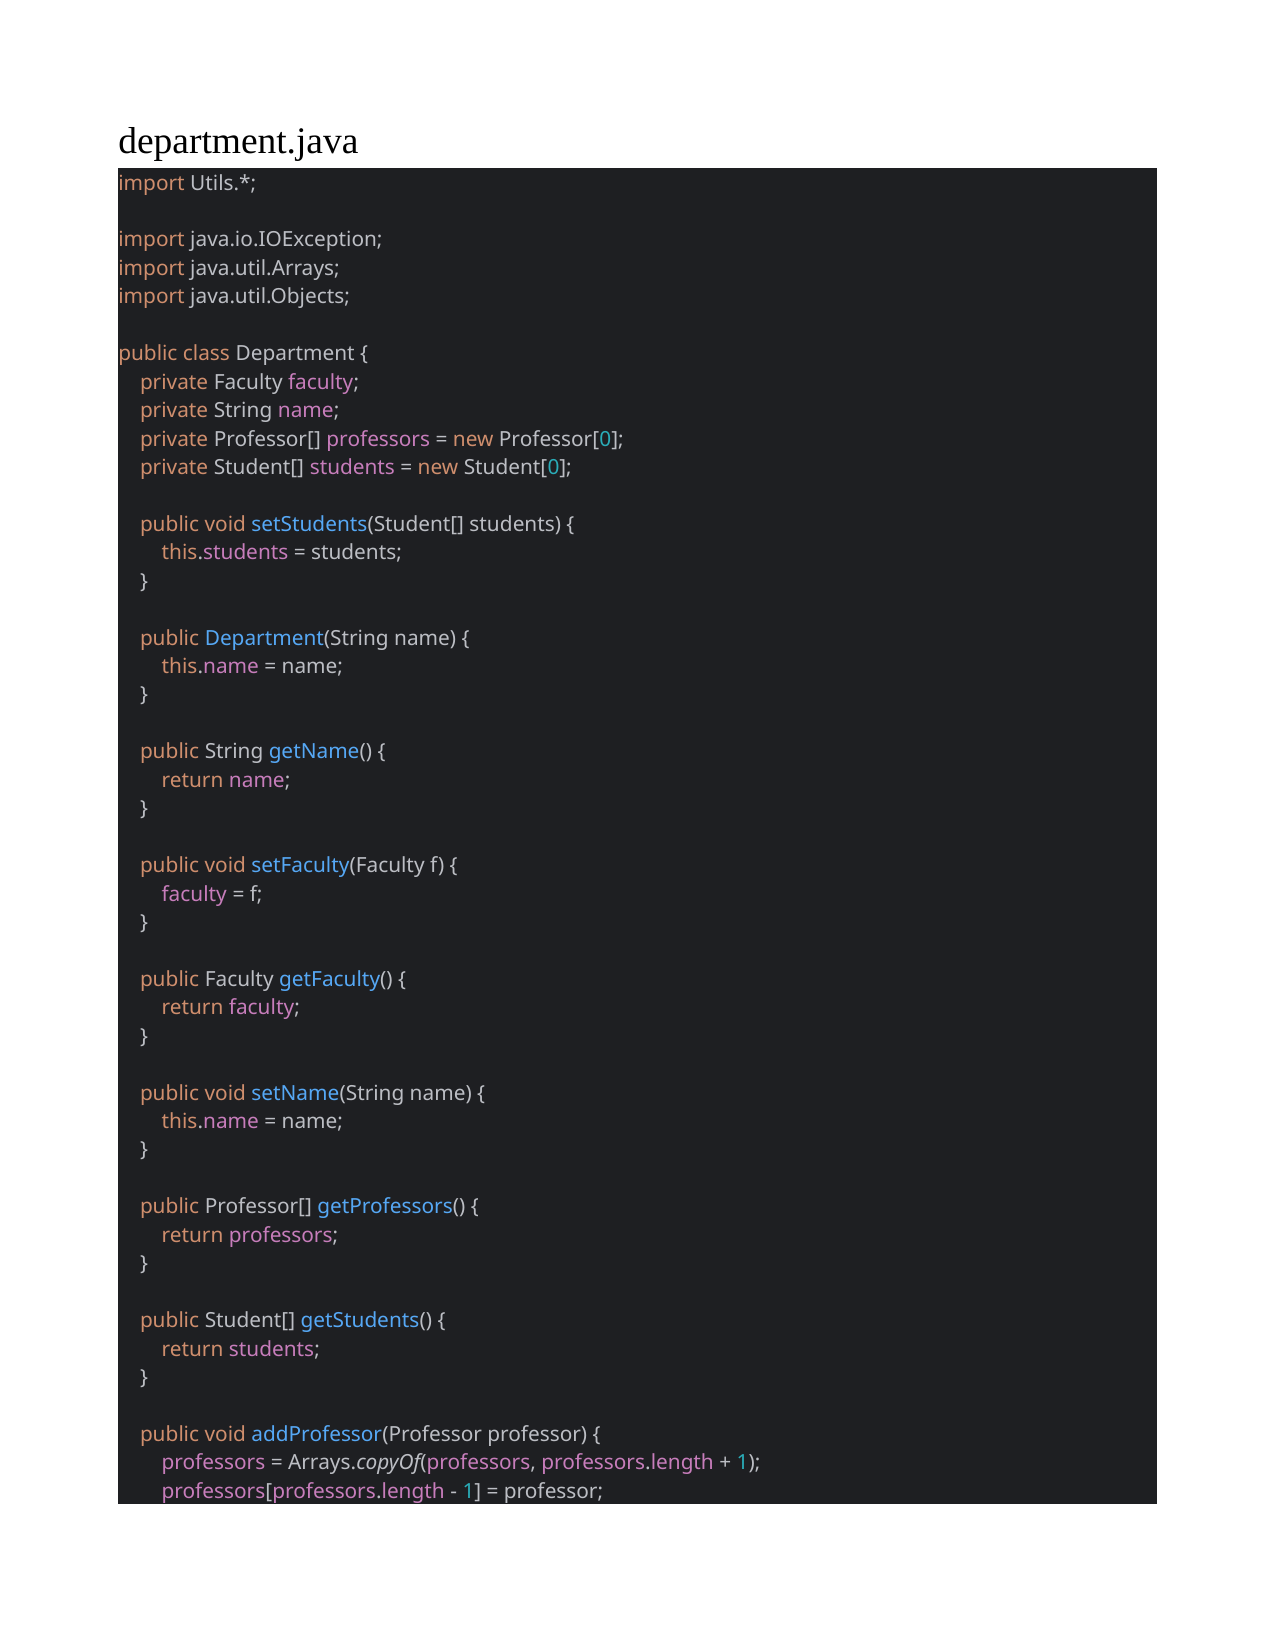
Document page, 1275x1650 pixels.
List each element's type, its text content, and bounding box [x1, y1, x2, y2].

text import Utils.*; import java.io.IOException; import java.util.Arrays; import java.util.Objects; public class Department { private Faculty faculty; private String name; private Professor[] professors = new Professor[0]; private Student[] students = new Student[0]; public void setStudents(Student[] students) { this.students = students; } public Department(String name) { this.name = name; } public String getName() { return name; } public void setFaculty(Faculty f) { faculty = f; } public Faculty getFaculty() { return faculty; } public void setName(String name) { this.name = name; } public Professor[] getProfessors() { return professors; } public Student[] getStudents() { return students; } public void addProfessor(Professor professor) { professors = Arrays.copyOf(professors, professors.length + 1); professors[professors.length - 1] = professor; [118, 168, 1157, 1504]
text department.java [118, 118, 1157, 161]
